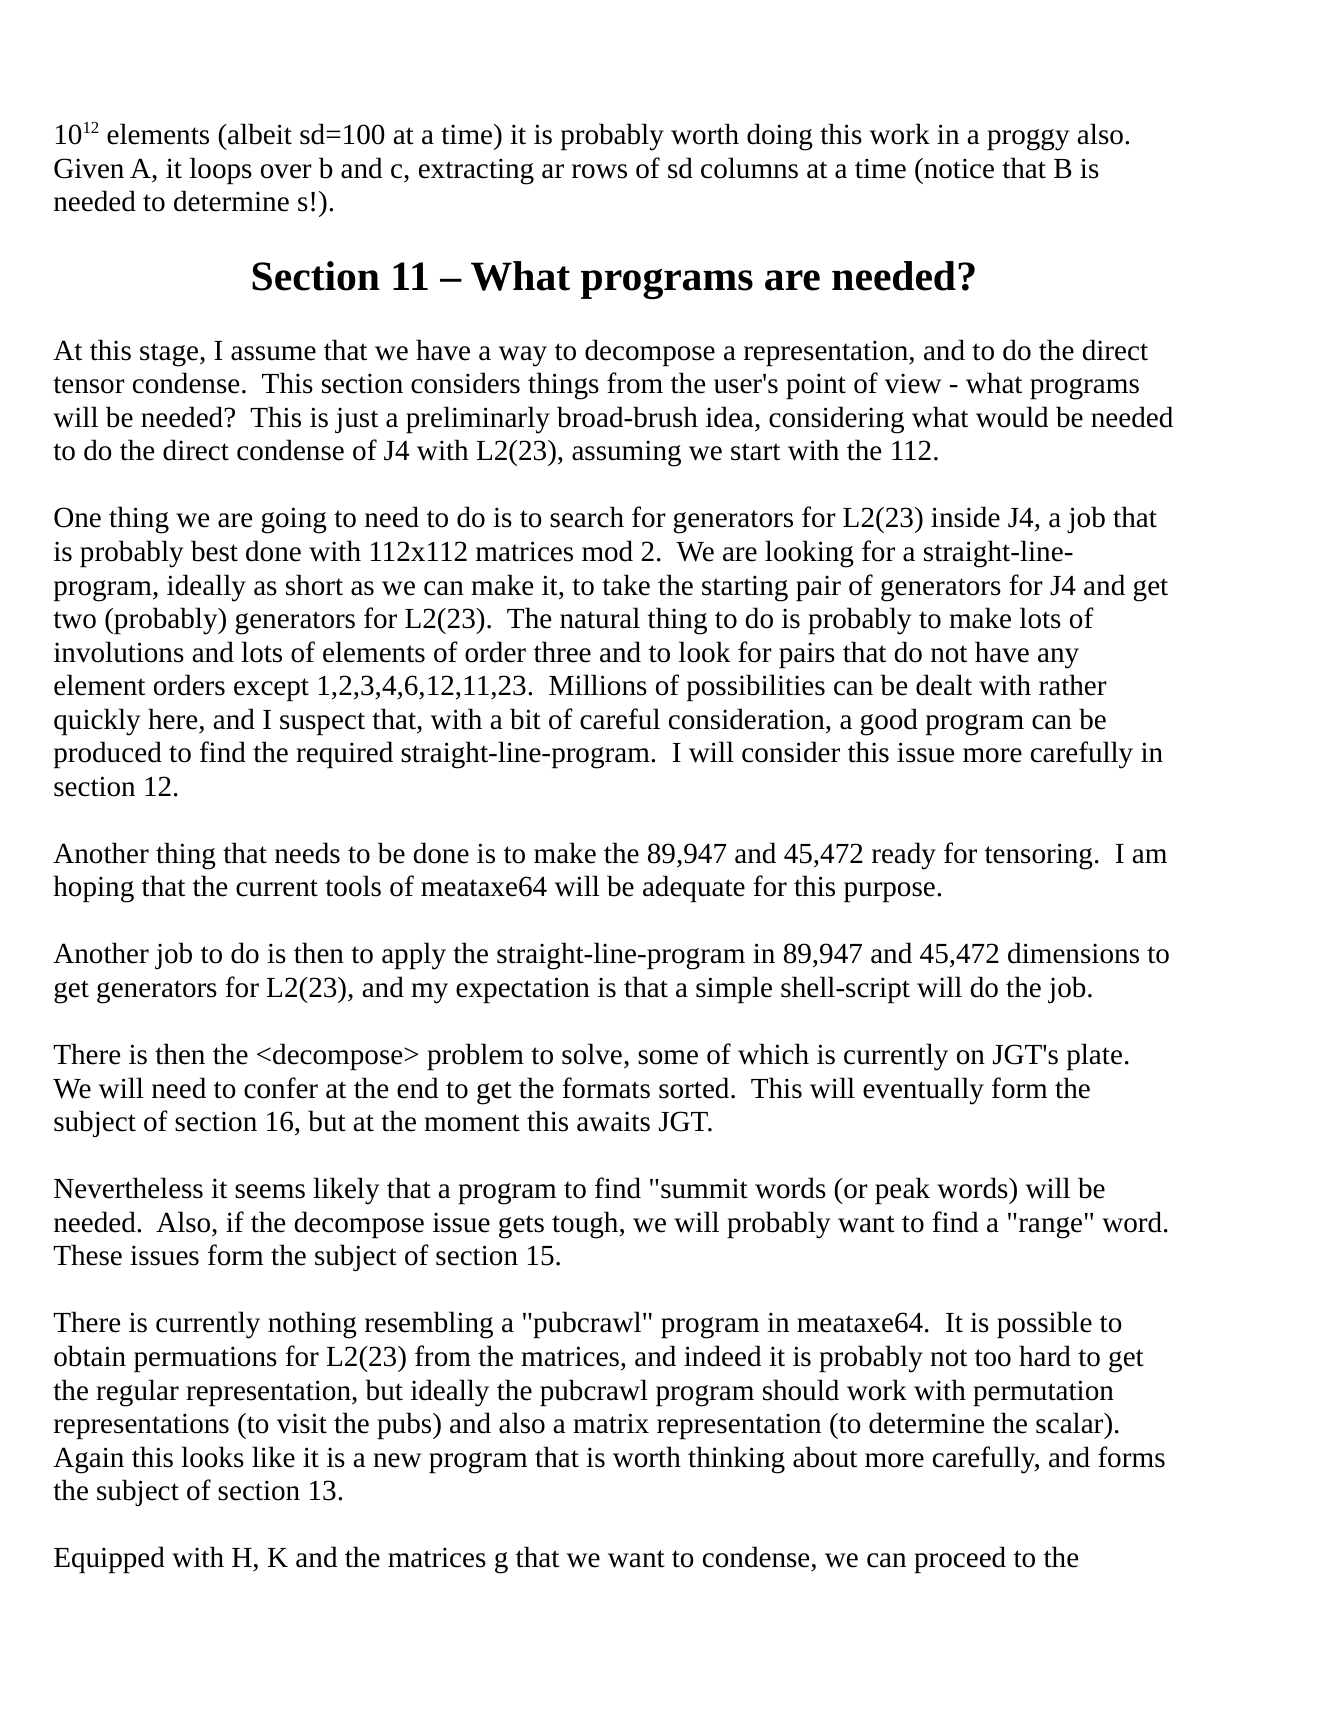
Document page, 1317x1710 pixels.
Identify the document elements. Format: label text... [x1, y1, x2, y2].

text Another thing that needs to be done is to make the 89,947 and 45,472 ready for tensoring. I am hoping that the current tools of meataxe64 will be adequate for this purpose. [53, 836, 1174, 903]
text Equipped with H, K and the matrices g that we want to condense, we can proceed to the [53, 1540, 1174, 1574]
text 1012 elements (albeit sd=100 at a time) it is probably worth doing this work in a proggy also. Given A, it loops over b and c, extracting ar rows of sd columns at a time (notice that B is needed to determine s!). [53, 117, 1174, 218]
text Another job to do is then to apply the straight-line-program in 89,947 and 45,472 dimensions to get generators for L2(23), and my expectation is that a simple shell-script will do the job. [53, 937, 1174, 1004]
text One thing we are going to need to do is to search for generators for L2(23) inside J4, a job that is probably best done with 112x112 matrices mod 2. We are looking for a straight-line-program, ideally as short as we can make it, to take the starting pair of generators for J4 and get two (probably) generators for L2(23). The natural thing to do is probably to make lots of involutions and lots of elements of order three and to look for pairs that do not have any element orders except 1,2,3,4,6,12,11,23. Millions of possibilities can be dealt with rather quickly here, and I suspect that, with a bit of careful consideration, a good program can be produced to find the required straight-line-program. I will consider this issue more carefully in section 12. [53, 501, 1174, 802]
text There is currently nothing resembling a "pubcrawl" program in meataxe64. It is possible to obtain permuations for L2(23) from the matrices, and indeed it is probably not too hard to get the regular representation, but ideally the pubcrawl program should work with permutation representations (to visit the pubs) and also a matrix representation (to determine the scalar). Again this looks like it is a new program that is worth thinking about more carefully, and forms the subject of section 13. [53, 1306, 1174, 1507]
text Section 11 – What programs are needed? [53, 251, 1174, 299]
text Nevertheless it seems likely that a program to find "summit words (or peak words) will be needed. Also, if the decompose issue gets tough, we will probably want to find a "range" word. These issues form the subject of section 15. [53, 1171, 1174, 1272]
text There is then the <decompose> problem to solve, some of which is currently on JGT's plate. We will need to confer at the end to get the formats sorted. This will eventually form the subject of section 16, but at the moment this awaits JGT. [53, 1037, 1174, 1138]
text At this stage, I assume that we have a way to decompose a representation, and to do the direct tensor condense. This section considers things from the user's point of view - what programs will be needed? This is just a preliminarly broad-brush idea, considering what would be needed to do the direct condense of J4 with L2(23), assuming we start with the 112. [53, 333, 1174, 467]
